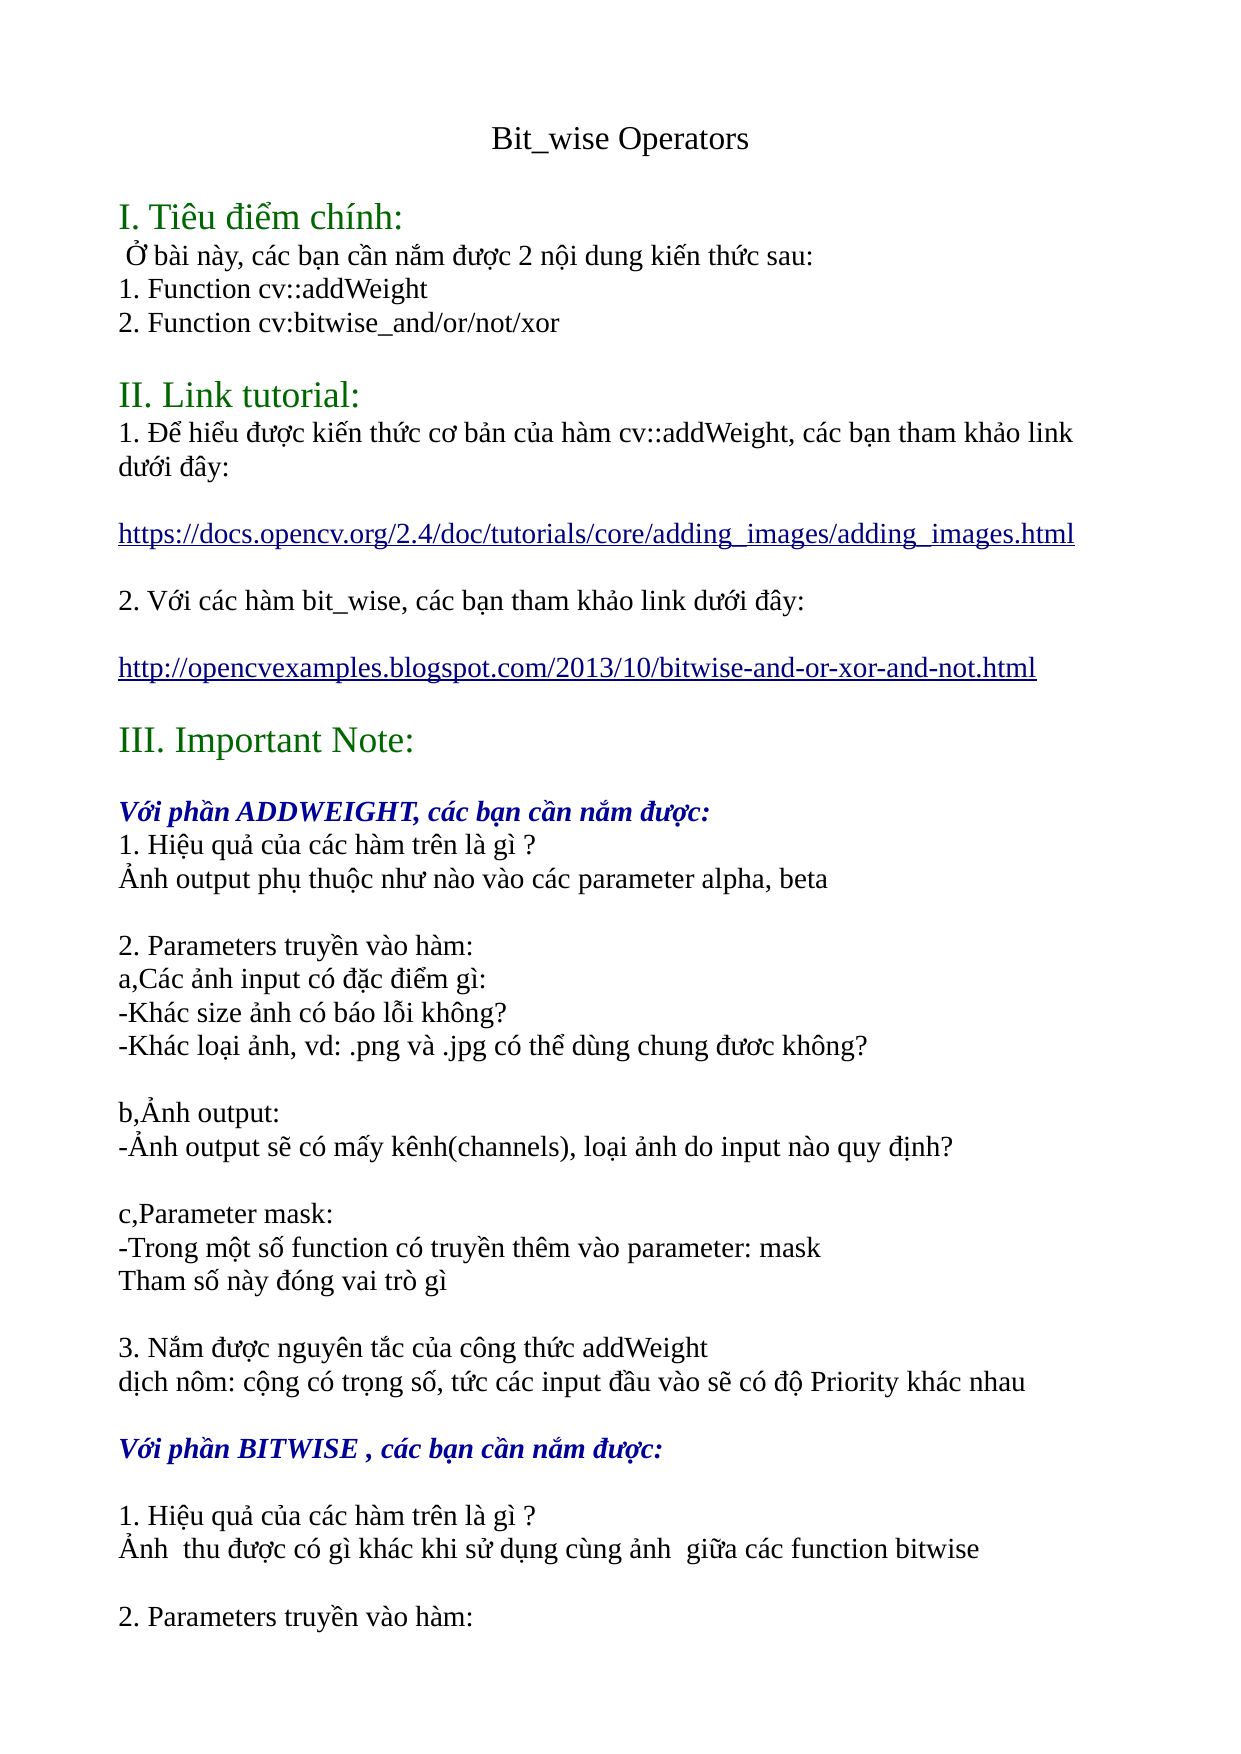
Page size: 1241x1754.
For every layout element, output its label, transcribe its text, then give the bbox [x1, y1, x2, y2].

text 3. Nắm được nguyên tắc của công thức addWeight dịch nôm: cộng có trọng số, tức các input đầu vào sẽ có độ Priority khác nhau [118, 1330, 1122, 1397]
text 2. Parameters truyền vào hàm: [118, 928, 1122, 961]
text a,Các ảnh input có đặc điểm gì: -Khác size ảnh có báo lỗi không? -Khác loại ảnh, vd: .png và .jpg có thể dùng chung đươc không? [118, 961, 1122, 1062]
text -Ảnh output sẽ có mấy kênh(channels), loại ảnh do input nào quy định? [118, 1129, 1122, 1163]
text http://opencvexamples.blogspot.com/2013/10/bitwise-and-or-xor-and-not.html [118, 650, 1122, 683]
text II. Link tutorial: [118, 372, 1122, 415]
text 1. Hiệu quả của các hàm trên là gì ? Ảnh output phụ thuộc như nào vào các parameter alpha, beta [118, 827, 1122, 894]
text 1. Function cv::addWeight [118, 271, 1122, 305]
text https://docs.opencv.org/2.4/doc/tutorials/core/adding_images/adding_images.html [118, 516, 1122, 549]
text Tham số này đóng vai trò gì [118, 1263, 1122, 1297]
text c,Parameter mask: [118, 1196, 1122, 1230]
text Bit_wise Operators [118, 118, 1122, 156]
text 2. Parameters truyền vào hàm: [118, 1599, 1122, 1632]
text 1. Hiệu quả của các hàm trên là gì ? Ảnh thu được có gì khác khi sử dụng cùng ảnh giữa các function bitwise [118, 1498, 1122, 1565]
text Ở bài này, các bạn cần nắm được 2 nội dung kiến thức sau: [118, 238, 1122, 271]
text 2. Function cv:bitwise_and/or/not/xor [118, 305, 1122, 338]
text Với phần BITWISE , các bạn cần nắm được: [118, 1431, 1122, 1464]
text 1. Để hiểu được kiến thức cơ bản của hàm cv::addWeight, các bạn tham khảo link dưới đây: [118, 415, 1122, 482]
text b,Ảnh output: [118, 1096, 1122, 1129]
text I. Tiêu điểm chính: [118, 195, 1122, 238]
text Với phần ADDWEIGHT, các bạn cần nắm được: [118, 794, 1122, 827]
text III. Important Note: [118, 717, 1122, 760]
text 2. Với các hàm bit_wise, các bạn tham khảo link dưới đây: [118, 583, 1122, 616]
text -Trong một số function có truyền thêm vào parameter: mask [118, 1230, 1122, 1263]
